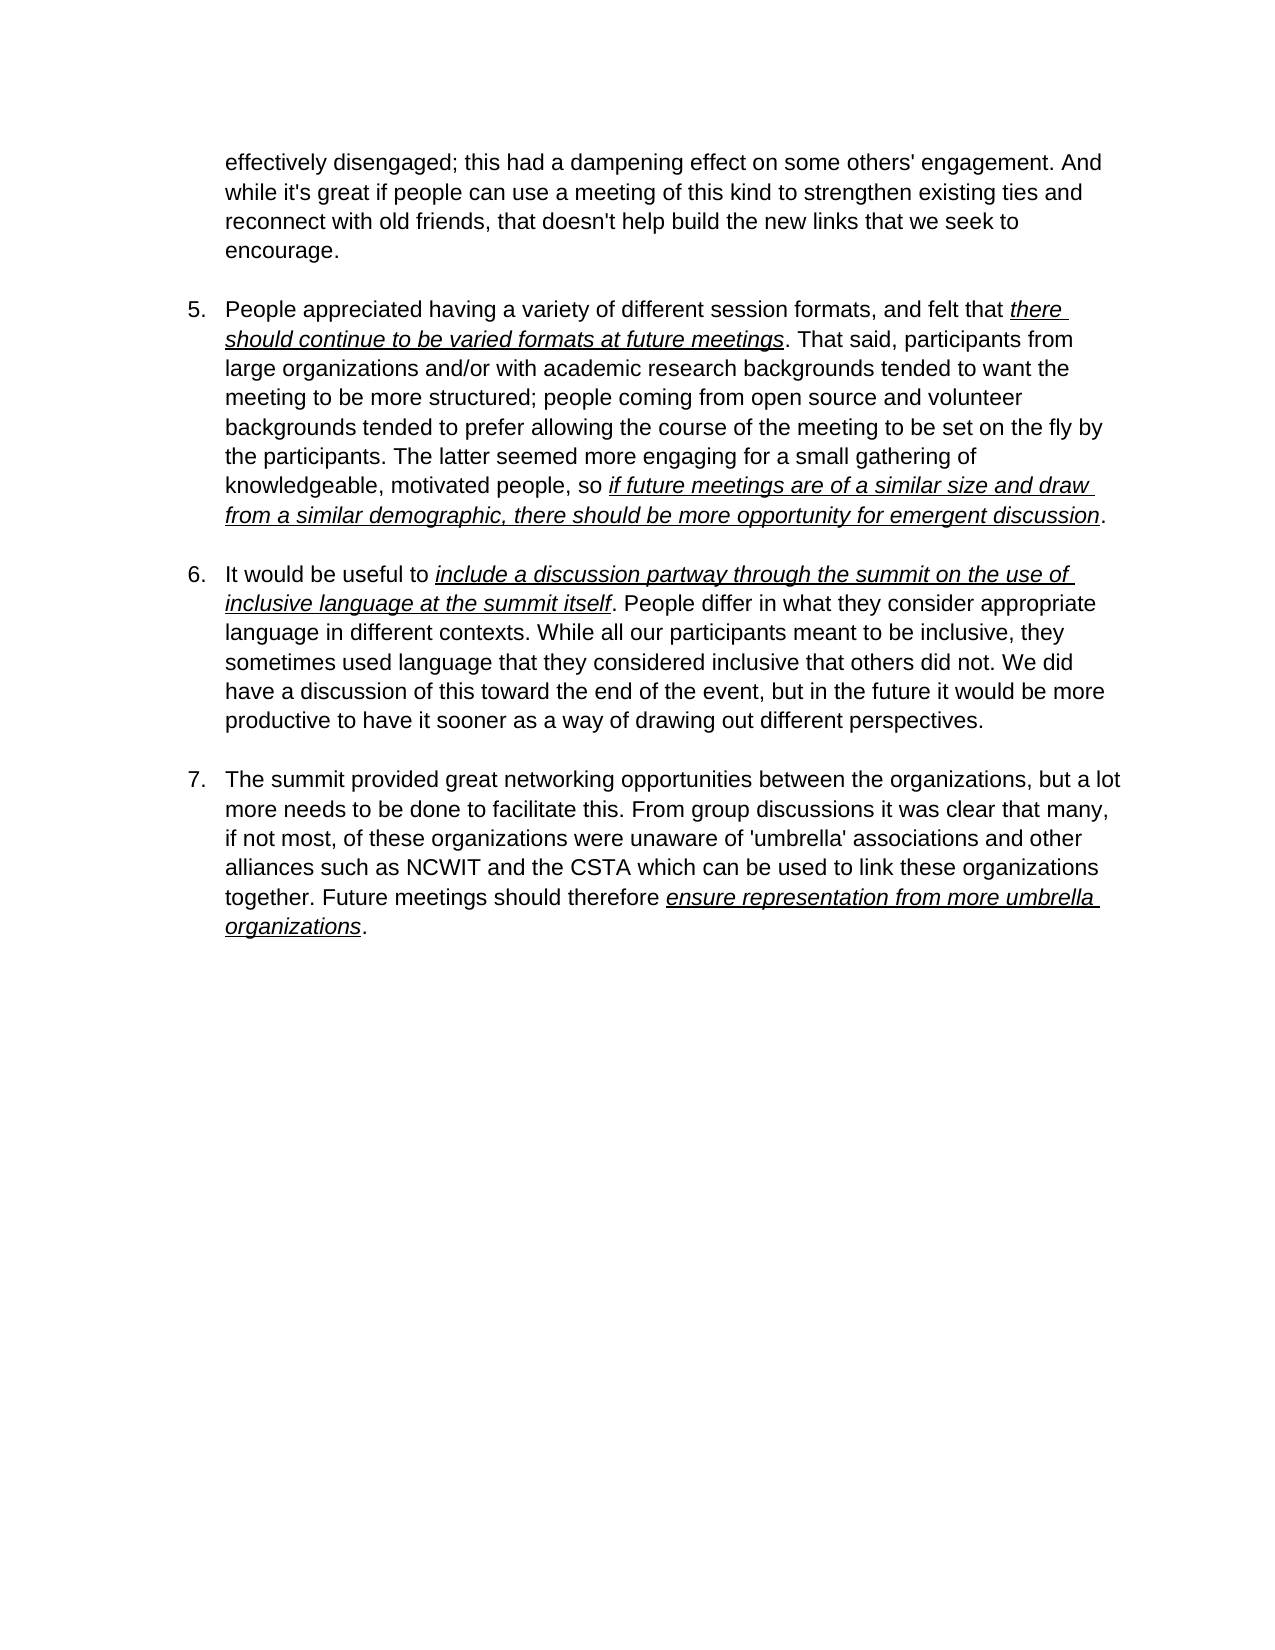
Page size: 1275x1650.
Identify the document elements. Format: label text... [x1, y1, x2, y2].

list The summit provided great networking opportunities between the organizations, but a lot more needs to be done to facilitate this. From group discussions it was clear that many, if not most, of these organizations were unaware of 'umbrella' associations and other alliances such as NCWIT and the CSTA which can be used to link these organizations together. Future meetings should therefore ensure representation from more umbrella organizations. [187, 767, 1125, 939]
list effectively disengaged; this had a dampening effect on some others' engagement. And while it's great if people can use a meeting of this kind to strengthen existing ties and reconnect with old friends, that doesn't help build the new links that we seek to encourage. [187, 150, 1125, 264]
list It would be useful to include a discussion partway through the summit on the use of inclusive language at the summit itself. People differ in what they consider appropriate language in different contexts. While all our participants meant to be inclusive, they sometimes used language that they considered inclusive that others did not. We did have a discussion of this toward the end of the event, but in the future it would be more productive to have it sooner as a way of drawing out different perspectives. [187, 561, 1125, 734]
list People appreciated having a variety of different session formats, and felt that there should continue to be varied formats at future meetings. That said, participants from large organizations and/or with academic research backgrounds tended to want the meeting to be more structured; people coming from open source and volunteer backgrounds tended to prefer allowing the course of the meeting to be set on the fly by the participants. The latter seemed more engaging for a small gathering of knowledgeable, motivated people, so if future meetings are of a similar size and draw from a similar demographic, there should be more opportunity for emergent discussion. [187, 297, 1125, 528]
